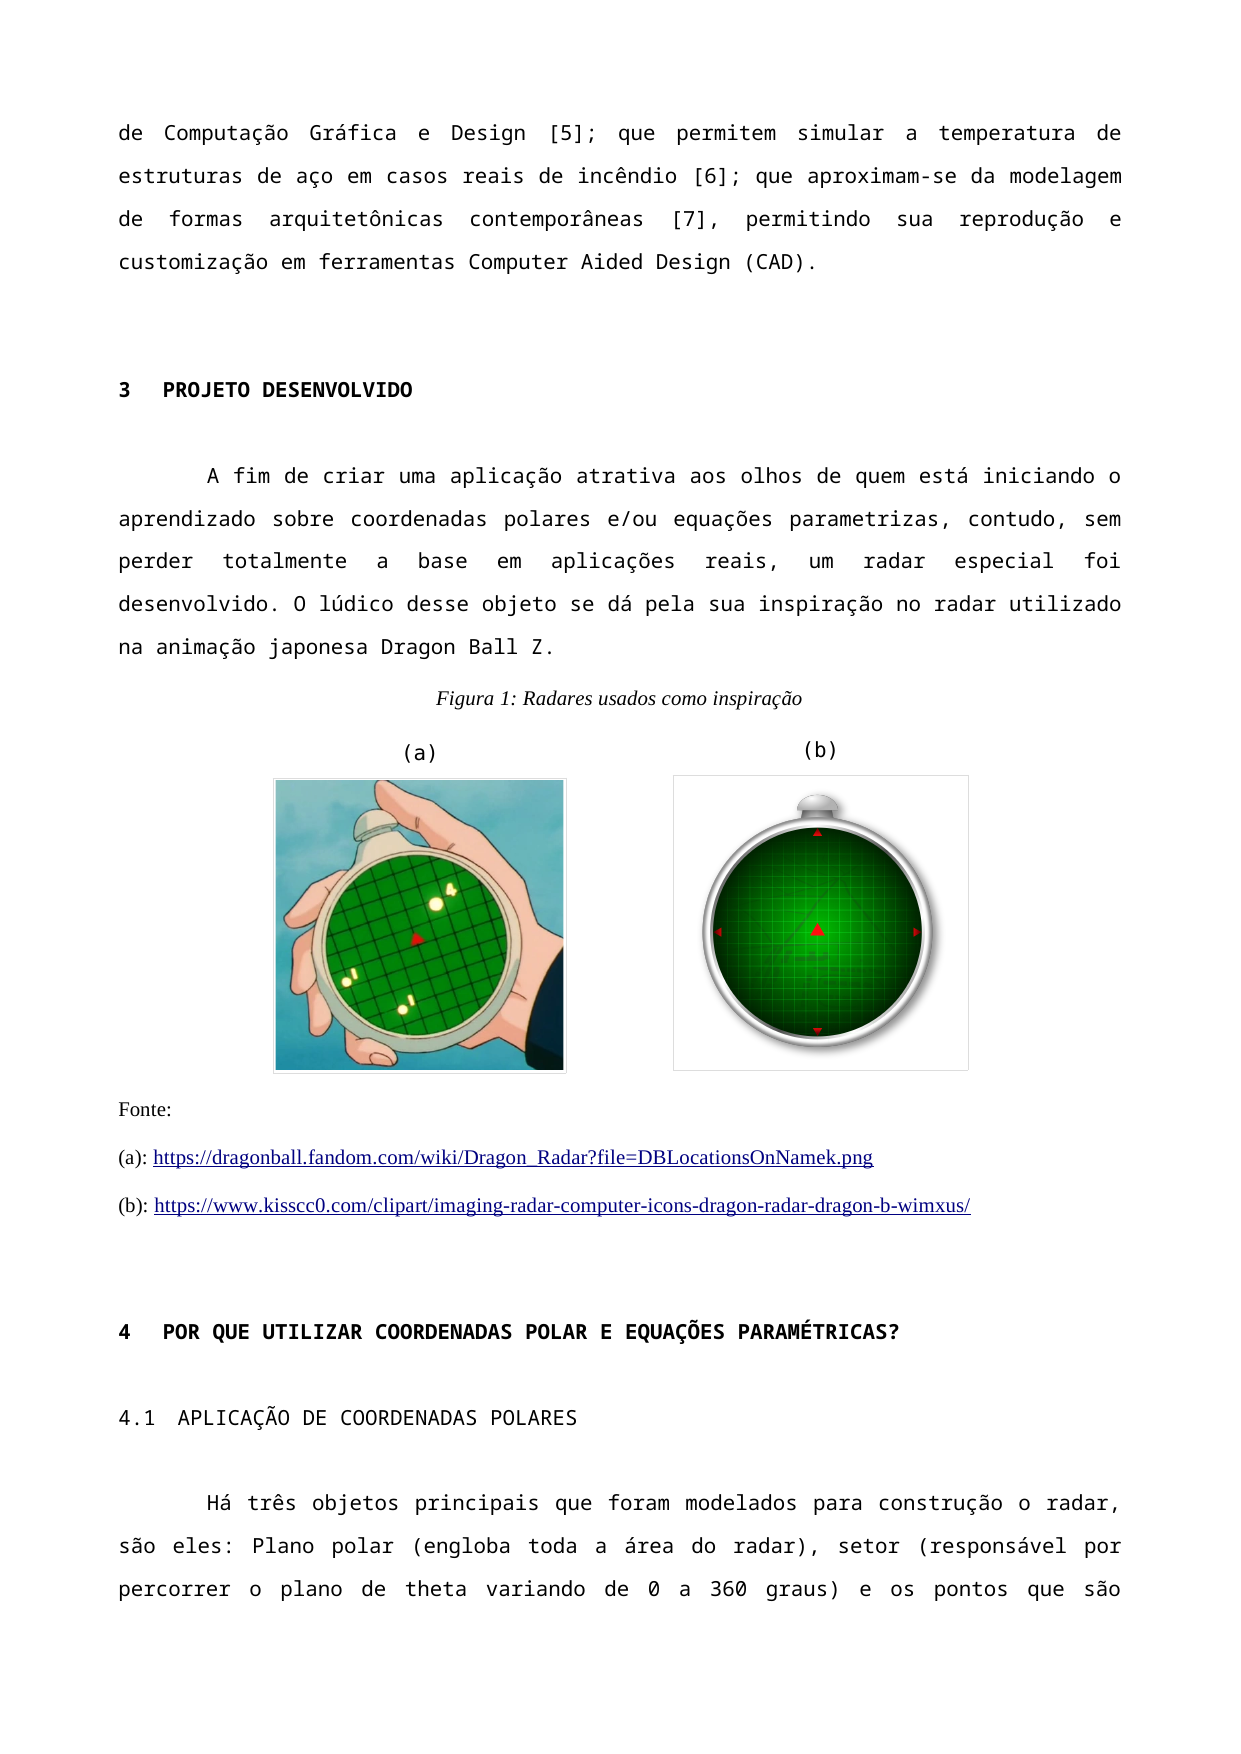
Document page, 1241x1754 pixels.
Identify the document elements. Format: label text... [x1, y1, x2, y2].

text (b): https://www.kisscc0.com/clipart/imaging-radar-computer-icons-dragon-radar-dragon-b-wimxus/ [118, 1194, 1122, 1217]
text A fim de criar uma aplicação atrativa aos olhos de quem está iniciando o aprendizado sobre coordenadas polares e/ou equações parametrizas, contudo, sem perder totalmente a base em aplicações reais, um radar especial foi desenvolvido. O lúdico desse objeto se dá pela sua inspiração no radar utilizado na animação japonesa Dragon Ball Z. [118, 461, 1122, 660]
text de Computação Gráfica e Design [5]; que permitem simular a temperatura de estruturas de aço em casos reais de incêndio [6]; que aproximam-se da modelagem de formas arquitetônicas contemporâneas [7], permitindo sua reprodução e customização em ferramentas Computer Aided Design (CAD). [118, 118, 1122, 275]
subtitle Aplicação de coordenadas polares [118, 1402, 1122, 1431]
subtitle POR QUE UTILIZAR COORDENADAS polar e equações paramétricas? [118, 1317, 1122, 1345]
text Há três objetos principais que foram modelados para construção o radar, são eles: Plano polar (engloba toda a área do radar), setor (responsável por percorrer o plano de theta variando de 0 a 360 graus) e os pontos que são [118, 1488, 1122, 1602]
text (b) [672, 738, 968, 762]
text Figura 1: Radares usados como inspiração [118, 687, 1122, 710]
text (a) [272, 741, 566, 766]
picture [275, 780, 564, 1070]
picture [675, 777, 965, 1067]
text (a): https://dragonball.fandom.com/wiki/Dragon_Radar?file=DBLocationsOnNamek.png [118, 1146, 1122, 1169]
subtitle Projeto desenvolvido [118, 375, 1122, 403]
text Fonte: [118, 1098, 1122, 1121]
